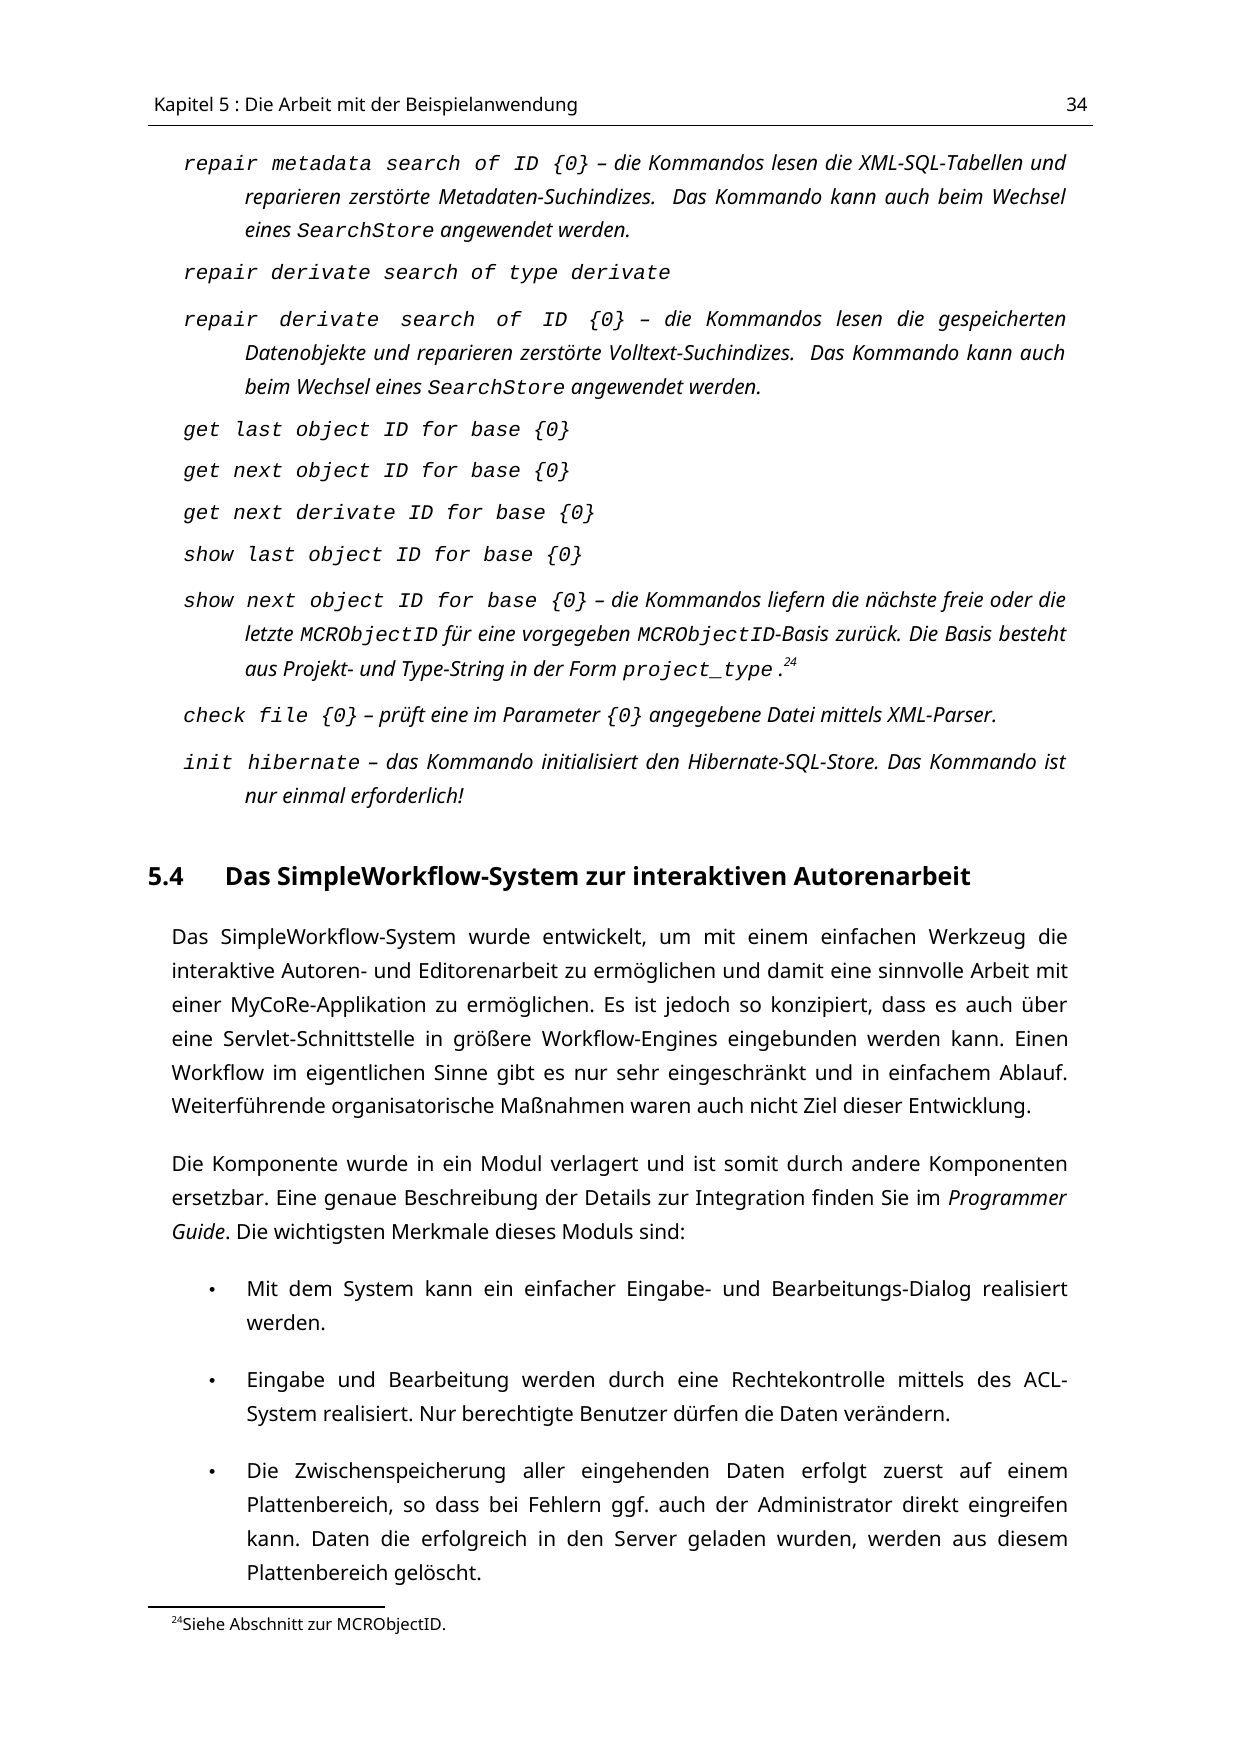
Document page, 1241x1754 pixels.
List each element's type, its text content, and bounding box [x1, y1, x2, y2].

list Die Zwischenspeicherung aller eingehenden Daten erfolgt zuerst auf einem Plattenbereich, so dass bei Fehlern ggf. auch der Administrator direkt eingreifen kann. Daten die erfolgreich in den Server geladen wurden, werden aus diesem Plattenbereich gelöscht. [209, 1457, 1069, 1586]
list check file {0} – prüft eine im Parameter {0} angegebene Datei mittels XML-Parser. [183, 700, 1069, 729]
subtitle Das SimpleWorkflow-System zur interaktiven Autorenarbeit [148, 858, 1092, 892]
list get last object ID for base {0} [183, 419, 1069, 442]
list init hibernate – das Kommando initialisiert den Hibernate-SQL-Store. Das Kommando ist nur einmal erforderlich! [183, 747, 1069, 809]
list get next object ID for base {0} [183, 460, 1069, 484]
list repair derivate search of ID {0} – die Kommandos lesen die gespeicherten Datenobjekte und reparieren zerstörte Volltext-Suchindizes. Das Kommando kann auch beim Wechsel eines SearchStore angewendet werden. [183, 304, 1069, 401]
list Mit dem System kann ein einfacher Eingabe- und Bearbeitungs-Dialog realisiert werden. [209, 1274, 1069, 1336]
text Die Komponente wurde in ein Modul verlagert und ist somit durch andere Komponenten ersetzbar. Eine genaue Beschreibung der Details zur Integration finden Sie im Programmer Guide. Die wichtigsten Merkmale dieses Moduls sind: [171, 1149, 1069, 1245]
list show next object ID for base {0} – die Kommandos liefern die nächste freie oder die letzte MCRObjectID für eine vorgegeben MCRObjectID-Basis zurück. Die Basis besteht aus Projekt- und Type-String in der Form project_type . [183, 585, 1069, 682]
list get next derivate ID for base {0} [183, 502, 1069, 526]
list Eingabe und Bearbeitung werden durch eine Rechtekontrolle mittels des ACL-System realisiert. Nur berechtigte Benutzer dürfen die Daten verändern. [209, 1365, 1069, 1427]
list repair metadata search of ID {0} – die Kommandos lesen die XML-SQL-Tabellen und reparieren zerstörte Metadaten-Suchindizes. Das Kommando kann auch beim Wechsel eines SearchStore angewendet werden. [183, 148, 1069, 244]
list repair derivate search of type derivate [183, 262, 1069, 286]
list show last object ID for base {0} [183, 544, 1069, 567]
text Siehe Abschnitt zur MCRObjectID. [171, 1613, 1069, 1636]
text Das SimpleWorkflow-System wurde entwickelt, um mit einem einfachen Werkzeug die interaktive Autoren- und Editorenarbeit zu ermöglichen und damit eine sinnvolle Arbeit mit einer MyCoRe-Applikation zu ermöglichen. Es ist jedoch so konzipiert, dass es auch über eine Servlet-Schnittstelle in größere Workflow-Engines eingebunden werden kann. Einen Workflow im eigentlichen Sinne gibt es nur sehr eingeschränkt und in einfachem Ablauf. Weiterführende organisatorische Maßnahmen waren auch nicht Ziel dieser Entwicklung. [171, 922, 1069, 1120]
